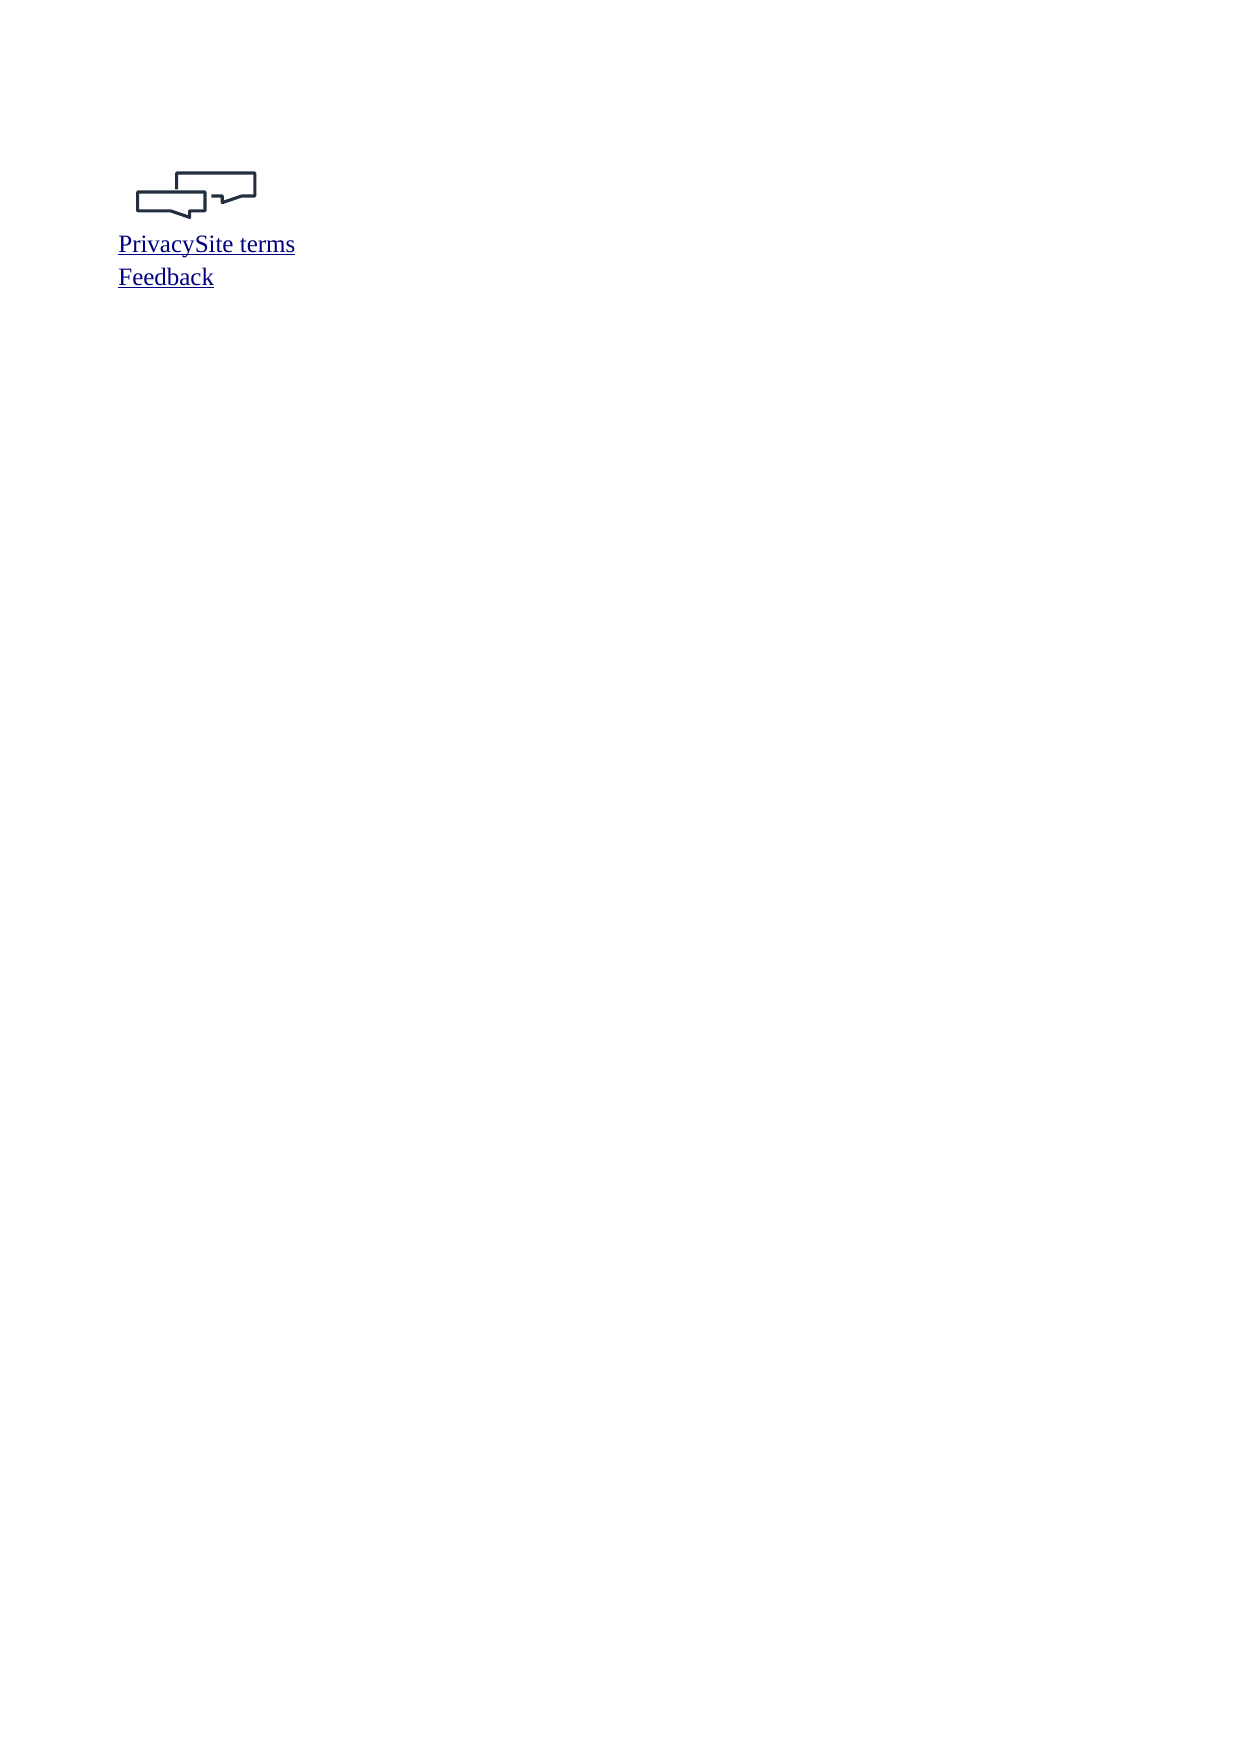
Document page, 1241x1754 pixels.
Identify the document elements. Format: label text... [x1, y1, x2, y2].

text Feedback [118, 262, 1122, 291]
text PrivacySite terms [118, 229, 1122, 258]
